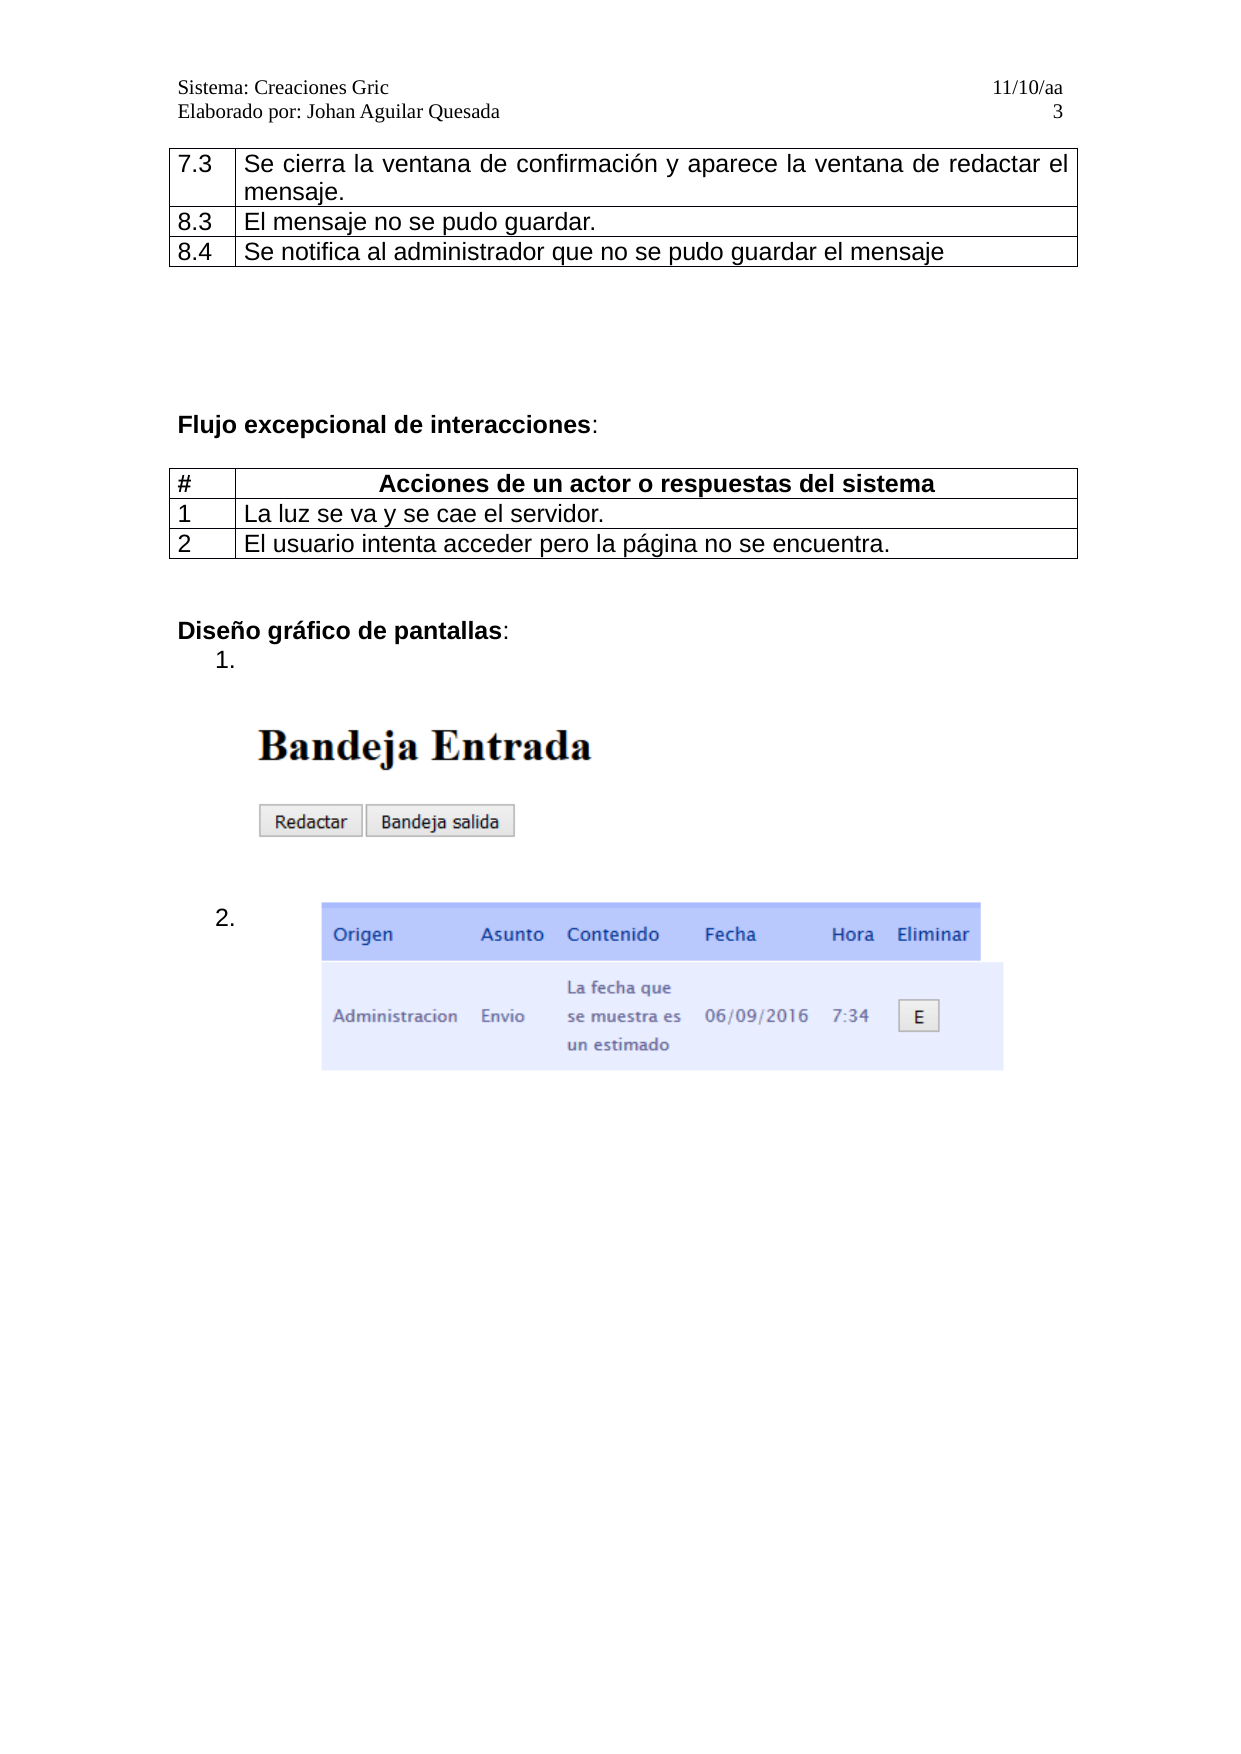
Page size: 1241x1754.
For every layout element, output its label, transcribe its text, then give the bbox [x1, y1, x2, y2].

table_cell Se notifica al administrador que no se pudo guardar el mensaje [236, 237, 1077, 266]
table_cell 2 [170, 529, 235, 557]
table_cell La luz se va y se cae el servidor. [236, 499, 1077, 528]
table_cell 8.4 [170, 237, 235, 266]
table_cell 1 [170, 499, 235, 528]
text Diseño gráfico de pantallas: [177, 616, 1063, 645]
text Flujo excepcional de interacciones: [177, 411, 1063, 439]
picture [271, 699, 1133, 1156]
table_cell El mensaje no se pudo guardar. [236, 207, 1077, 236]
table_cell Se cierra la ventana de confirmación y aparece la ventana de redactar el mensaje. [236, 149, 1077, 206]
table_header Acciones de un actor o respuestas del sistema [236, 469, 1077, 498]
table_cell El usuario intenta acceder pero la página no se encuentra. [236, 529, 1077, 557]
table_header # [170, 469, 235, 498]
table_cell 7.3 [170, 149, 235, 206]
table_cell 8.3 [170, 207, 235, 236]
